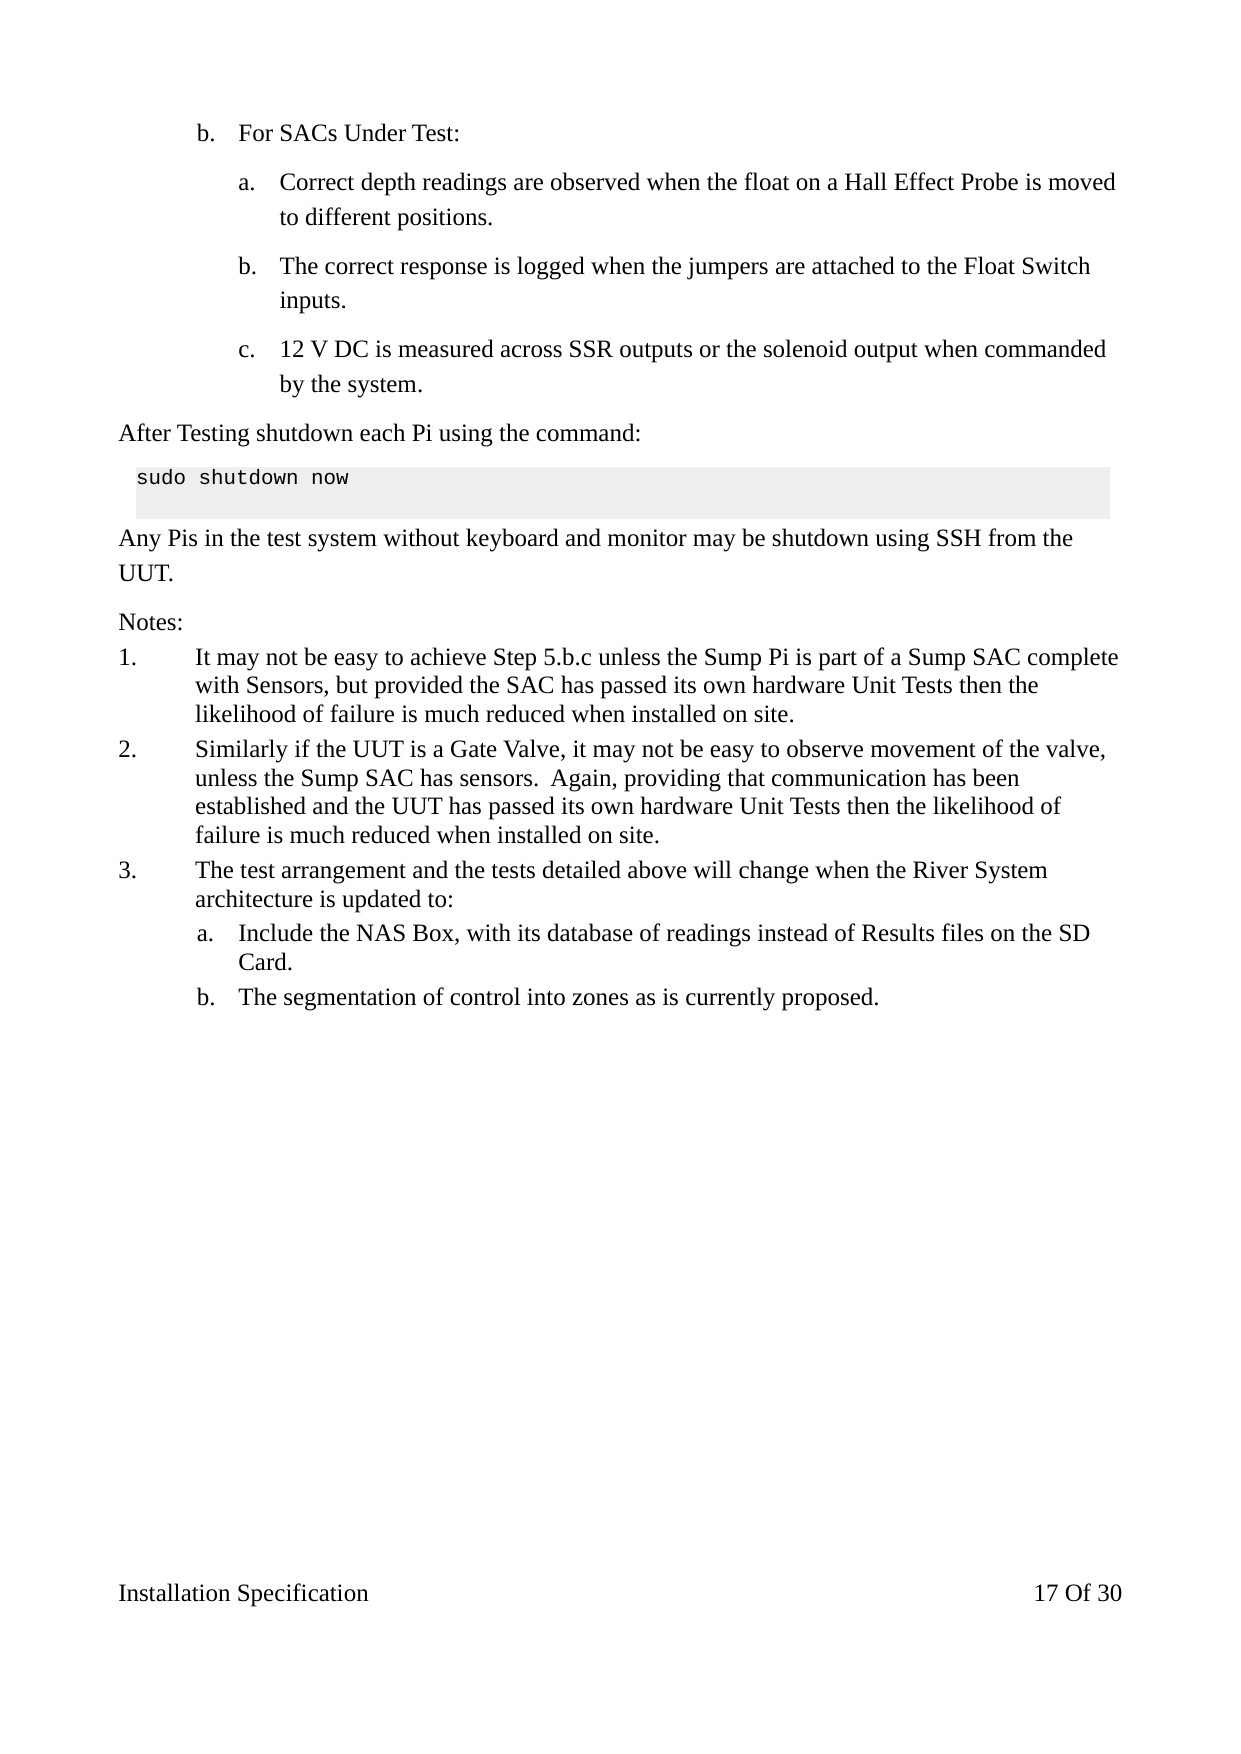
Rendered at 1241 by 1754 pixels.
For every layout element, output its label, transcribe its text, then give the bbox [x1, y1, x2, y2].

list Include the NAS Box, with its database of readings instead of Results files on the SD Card. [197, 918, 1122, 976]
text 3. The test arrangement and the tests detailed above will change when the River System architecture is updated to: [118, 855, 1122, 912]
text 2. Similarly if the UUT is a Gate Valve, it may not be easy to observe movement of the valve, unless the Sump SAC has sensors. Again, providing that communication has been established and the UUT has passed its own hardware Unit Tests then the likelihood of failure is much reduced when installed on site. [118, 734, 1122, 849]
text Notes: [118, 607, 1122, 636]
list 12 V DC is measured across SSR outputs or the solenoid output when commanded by the system. [238, 334, 1122, 397]
list The segmentation of control into zones as is currently proposed. [197, 982, 1122, 1011]
text After Testing shutdown each Pi using the command: [118, 418, 1122, 447]
list For SACs Under Test: [197, 118, 1122, 147]
text sudo shutdown now [136, 467, 1110, 491]
list The correct response is logged when the jumpers are attached to the Float Switch inputs. [238, 251, 1122, 314]
list Correct depth readings are observed when the float on a Hall Effect Probe is moved to different positions. [238, 167, 1122, 230]
text 1. It may not be easy to achieve Step 5.b.c unless the Sump Pi is part of a Sump SAC complete with Sensors, but provided the SAC has passed its own hardware Unit Tests then the likelihood of failure is much reduced when installed on site. [118, 642, 1122, 728]
text Any Pis in the test system without keyboard and monitor may be shutdown using SSH from the UUT. [118, 523, 1122, 587]
